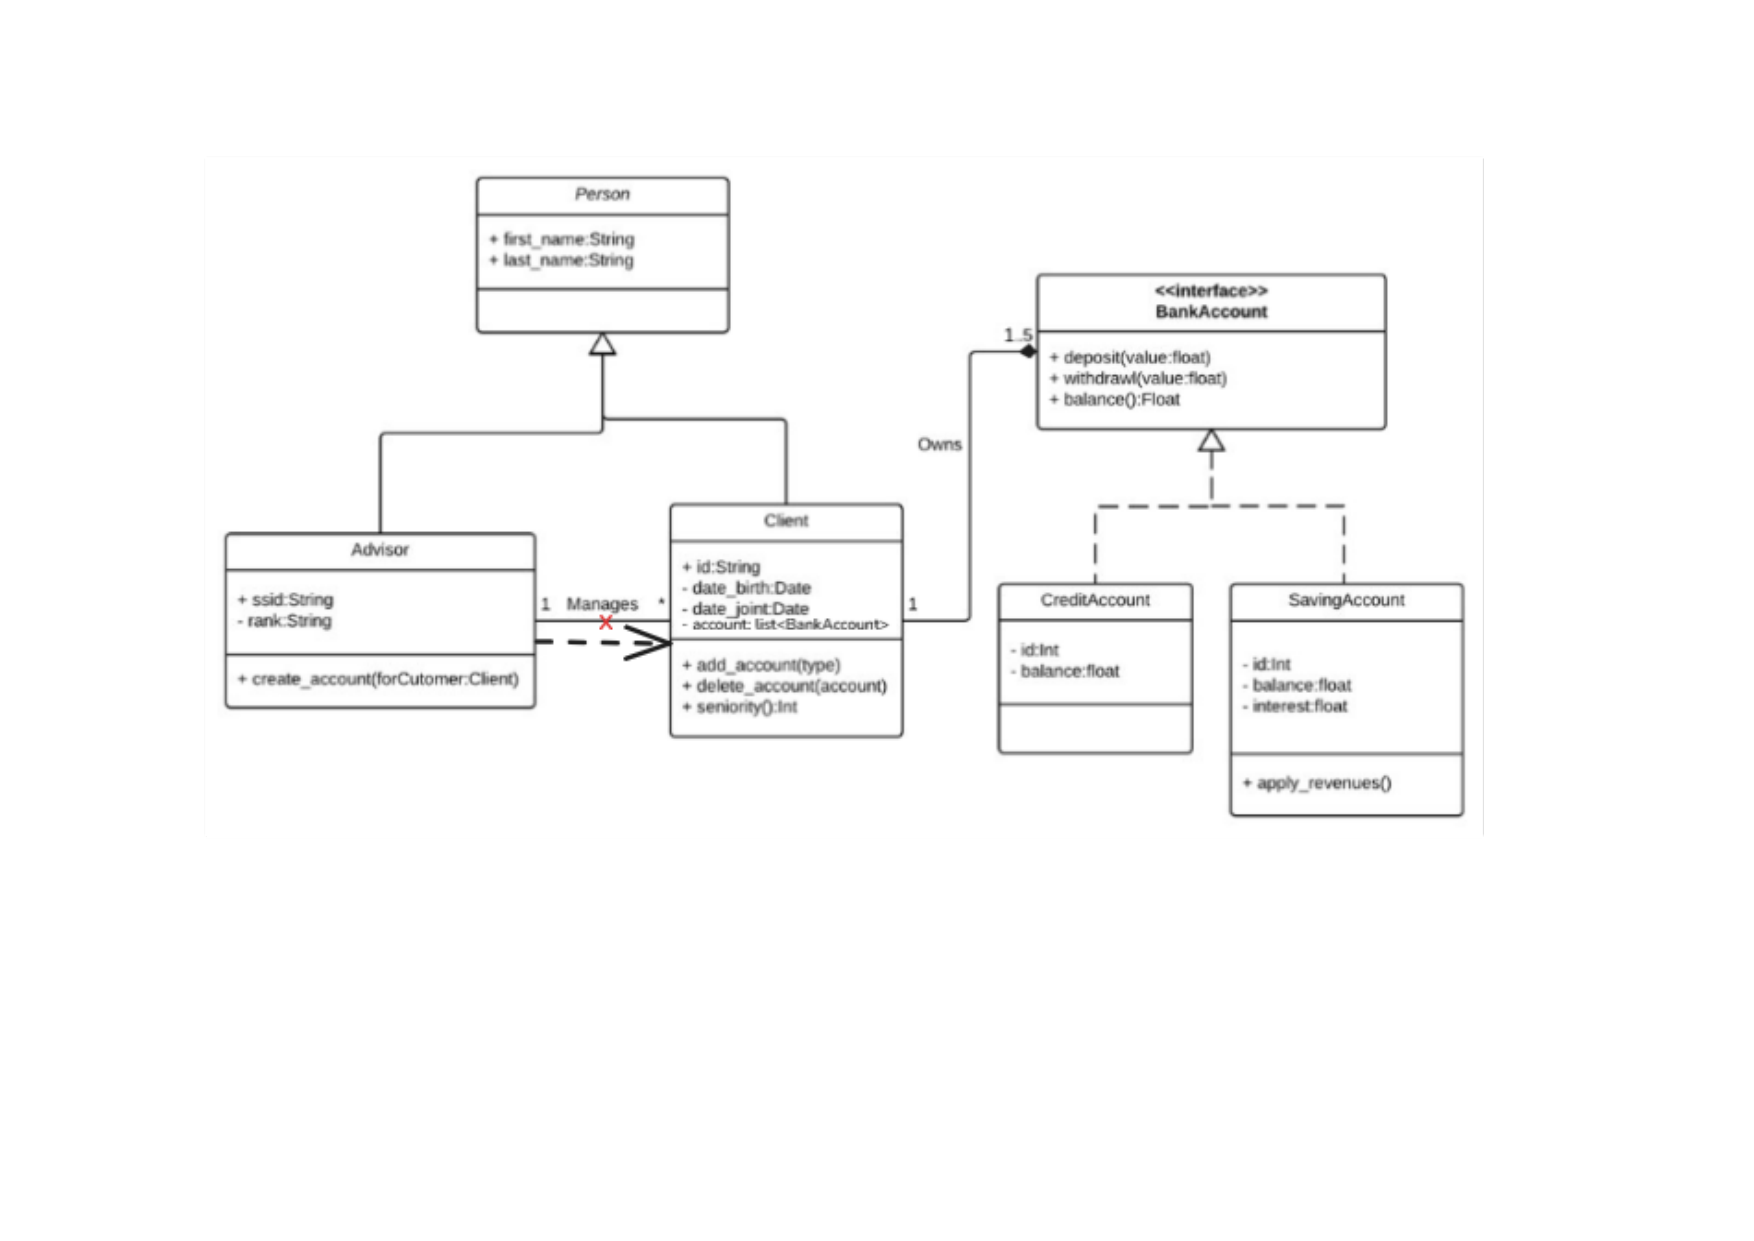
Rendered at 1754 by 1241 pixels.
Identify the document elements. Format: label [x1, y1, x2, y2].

picture [170, 122, 1517, 872]
